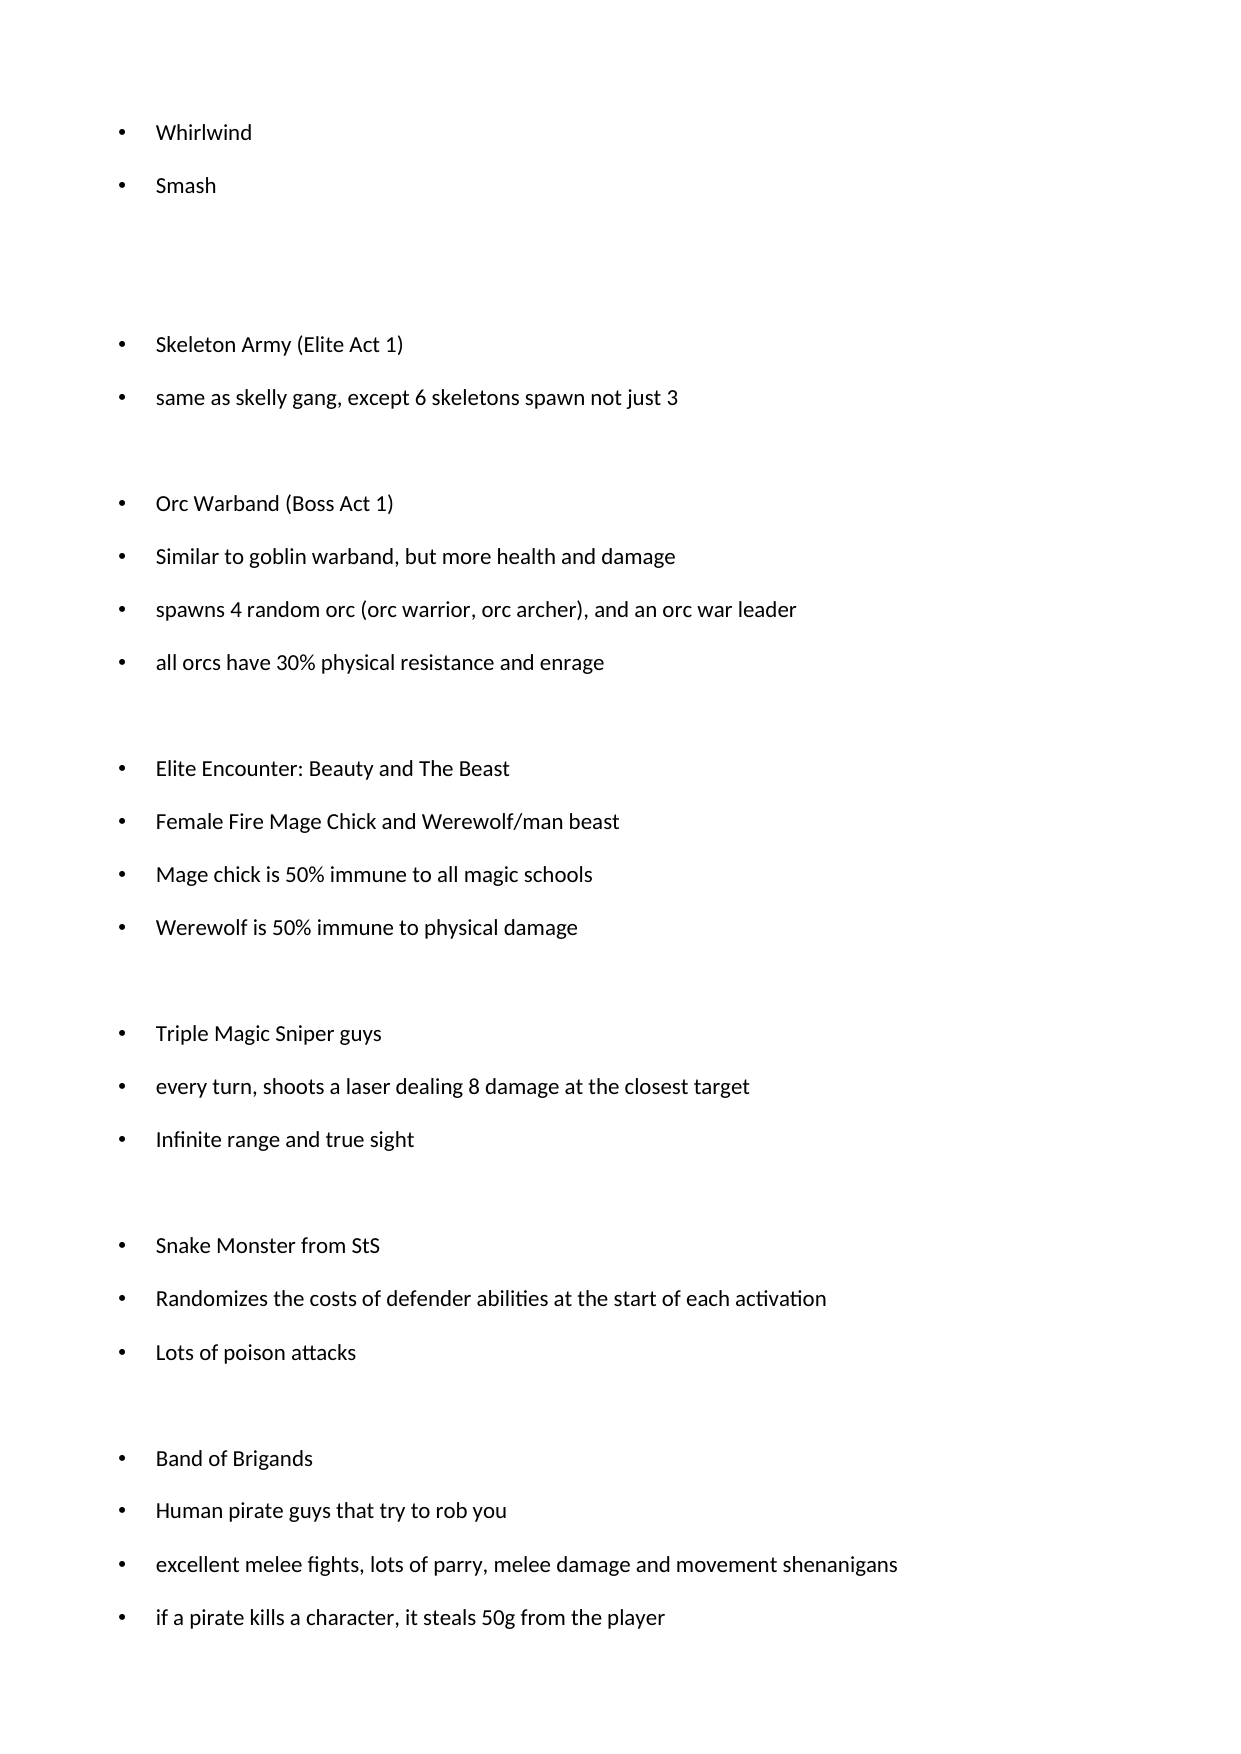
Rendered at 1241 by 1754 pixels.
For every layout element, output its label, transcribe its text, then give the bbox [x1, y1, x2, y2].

list Orc Warband (Boss Act 1) [81, 489, 1122, 517]
list all orcs have 30% physical resistance and enrage [81, 648, 1122, 676]
list Infinite range and true sight [81, 1126, 1122, 1153]
list Randomizes the costs of defender abilities at the start of each activation [81, 1284, 1122, 1313]
list Lots of poison attacks [81, 1338, 1122, 1366]
list spawns 4 random orc (orc warrior, orc archer), and an orc war leader [81, 595, 1122, 623]
list Mage chick is 50% immune to all magic schools [81, 860, 1122, 888]
list Skeleton Army (Elite Act 1) [81, 330, 1122, 358]
list same as skelly gang, except 6 skeletons spawn not just 3 [81, 383, 1122, 411]
list Triple Magic Sniper guys [81, 1019, 1122, 1047]
list if a pirate kills a character, it steals 50g from the player [81, 1603, 1122, 1631]
list Elite Encounter: Beauty and The Beast [81, 754, 1122, 782]
list Whirlwind [81, 118, 1122, 146]
list Human pirate guys that try to rob you [81, 1497, 1122, 1525]
list excellent melee fights, lots of parry, melee damage and movement shenanigans [81, 1550, 1122, 1578]
list Similar to goblin warband, but more health and damage [81, 542, 1122, 570]
list Werewolf is 50% immune to physical damage [81, 913, 1122, 941]
list every turn, shoots a laser dealing 8 damage at the closest target [81, 1072, 1122, 1101]
list Band of Brigands [81, 1444, 1122, 1472]
list Female Fire Mage Chick and Werewolf/man beast [81, 807, 1122, 835]
list Smash [81, 171, 1122, 199]
list Snake Monster from StS [81, 1232, 1122, 1259]
